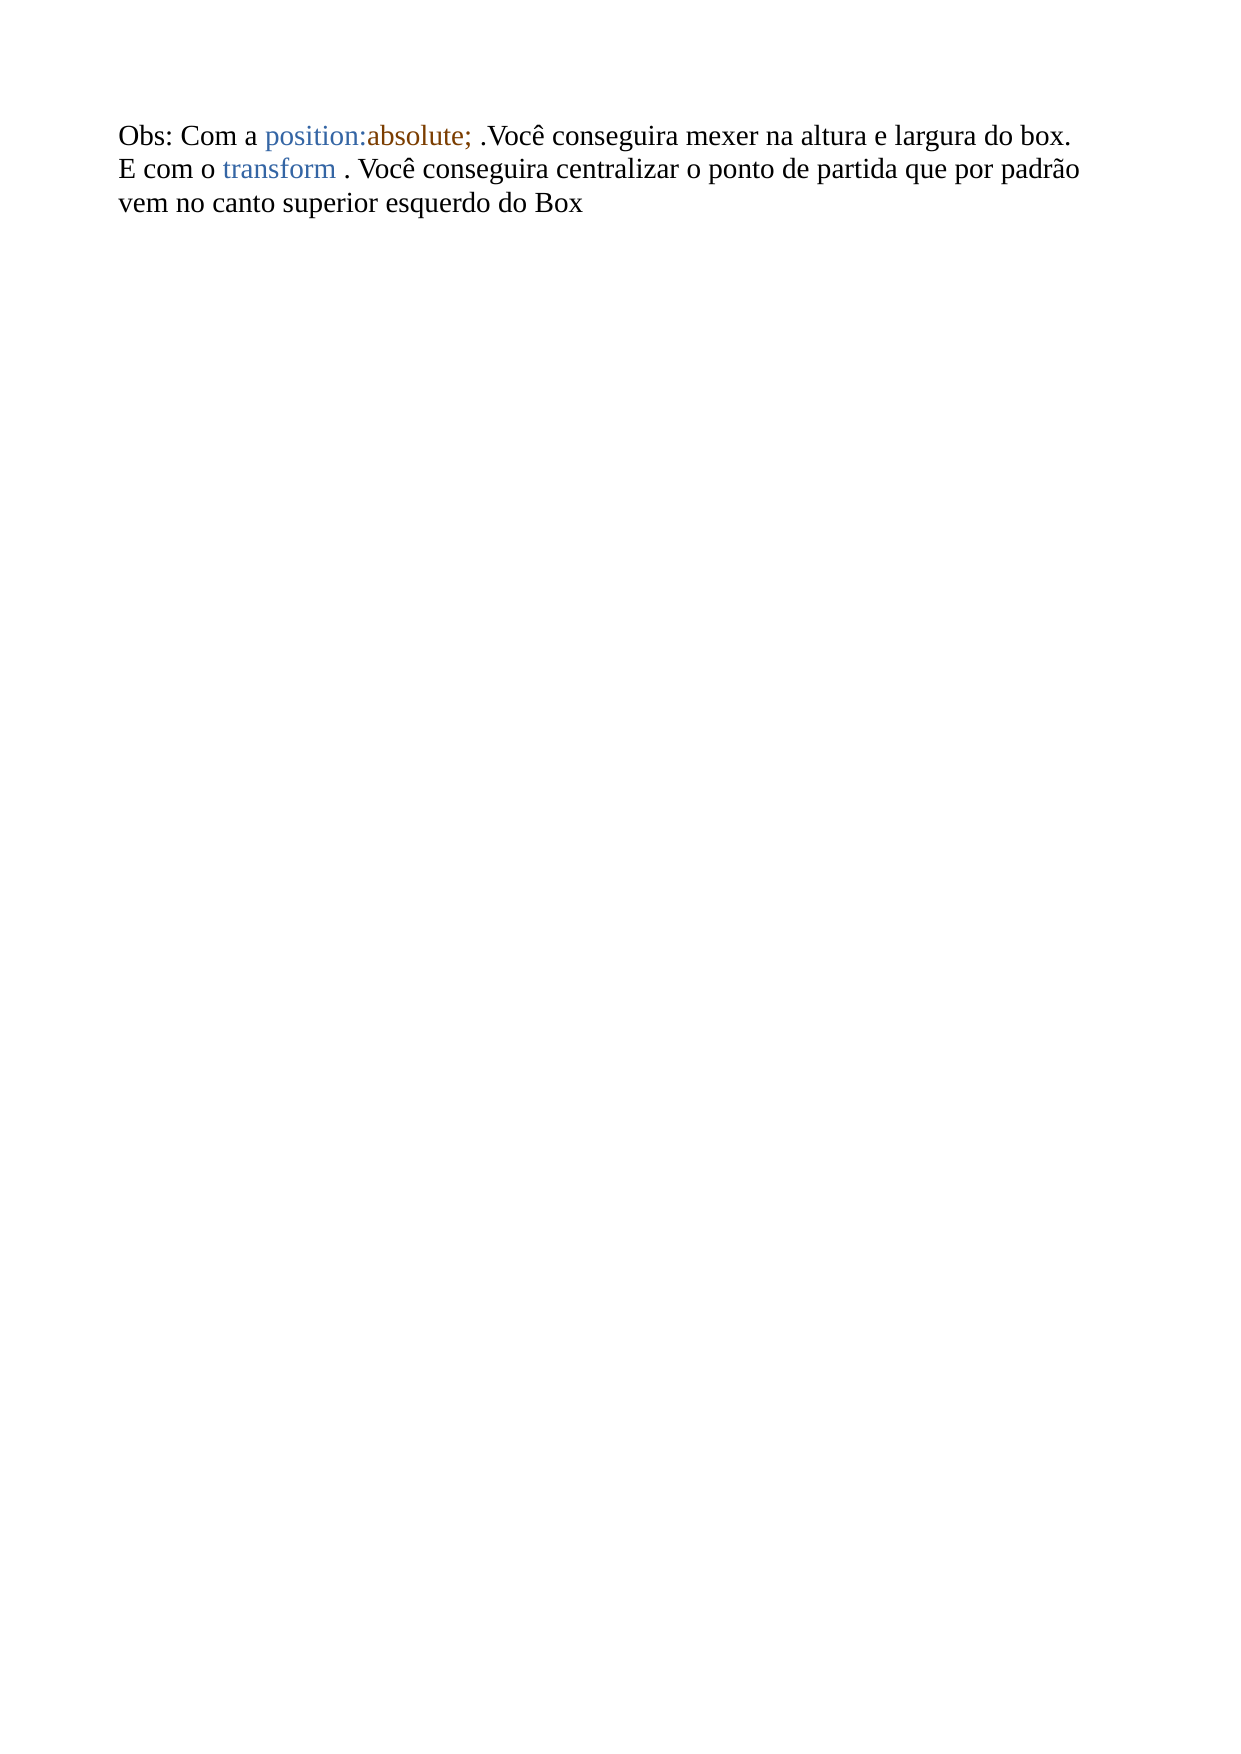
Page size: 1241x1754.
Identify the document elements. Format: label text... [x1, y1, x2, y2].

text E com o transform . Você conseguira centralizar o ponto de partida que por padrão vem no canto superior esquerdo do Box [118, 152, 1122, 219]
text Obs: Com a position:absolute; .Você conseguira mexer na altura e largura do box. [118, 118, 1122, 152]
